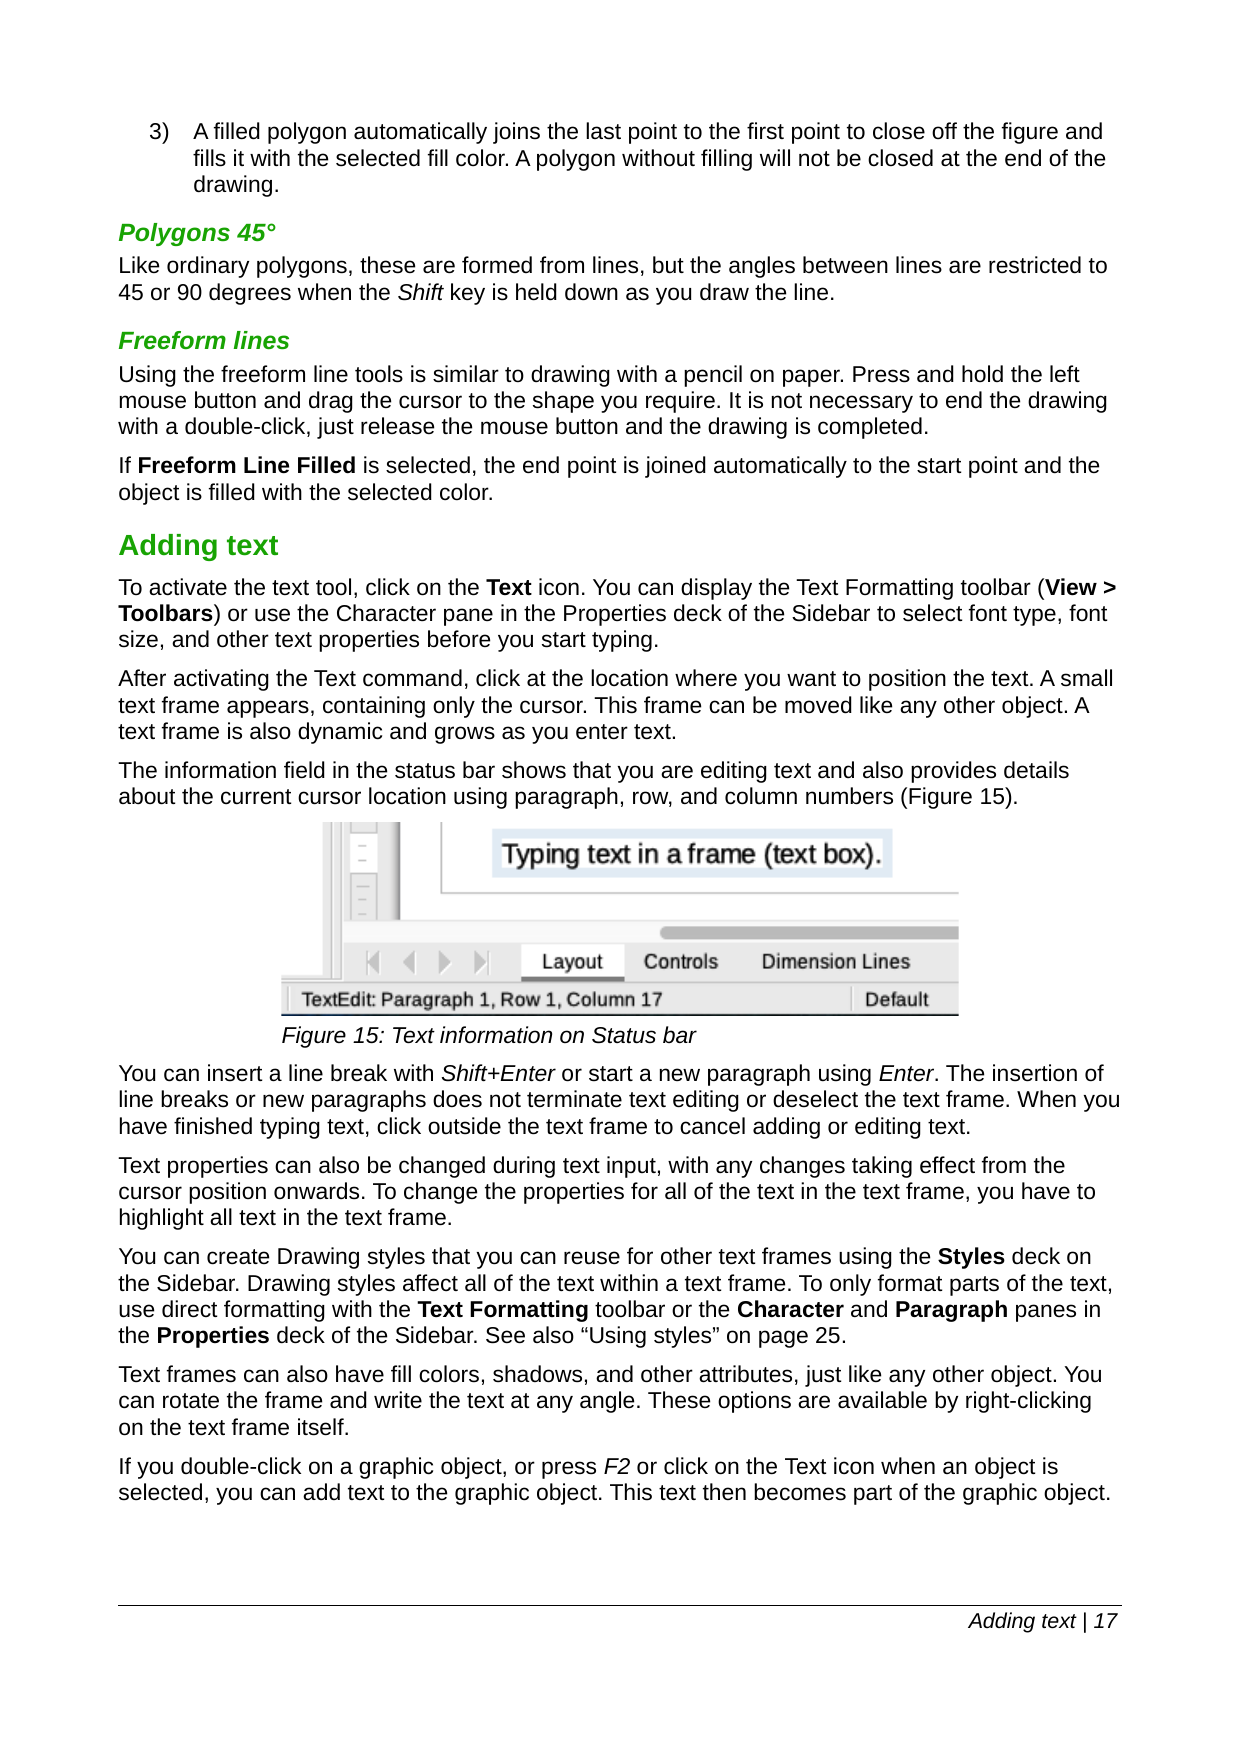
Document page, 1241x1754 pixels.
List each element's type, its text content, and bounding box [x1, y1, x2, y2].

text If Freeform Line Filled is selected, the end point is joined automatically to the start point and the object is filled with the selected color. [118, 452, 1122, 505]
list Text properties can also be changed during text input, with any changes taking effect from the cursor position onwards. To change the properties for all of the text in the text frame, you have to highlight all text in the text frame. [118, 1152, 1122, 1231]
list A filled polygon automatically joins the last point to the first point to close off the figure and fills it with the selected fill color. A polygon without filling will not be closed at the end of the drawing. [169, 118, 1122, 197]
subtitle Polygons 45° [118, 218, 1122, 247]
list Figure 15: Text information on Status bar [281, 1016, 959, 1048]
list The information field in the status bar shows that you are editing text and also provides details about the current cursor location using paragraph, row, and column numbers (Figure 15). [118, 757, 1122, 809]
subtitle Freeform lines [118, 326, 1122, 354]
text You can create Drawing styles that you can reuse for other text frames using the Styles deck on the Sidebar. Drawing styles affect all of the text within a text frame. To only format parts of the text, use direct formatting with the Text Formatting toolbar or the Character and Paragraph panes in the Properties deck of the Sidebar. See also “Using styles” on page 25. [118, 1243, 1122, 1349]
picture [281, 822, 959, 1016]
text To activate the text tool, click on the Text icon. You can display the Text Formatting toolbar (View > Toolbars) or use the Character pane in the Properties deck of the Sidebar to select font type, font size, and other text properties before you start typing. [118, 574, 1122, 653]
list You can insert a line break with Shift+Enter or start a new paragraph using Enter. The insertion of line breaks or new paragraphs does not terminate text editing or deselect the text frame. When you have finished typing text, click outside the text frame to cancel adding or editing text. [118, 1060, 1122, 1139]
text Using the freeform line tools is similar to drawing with a pencil on paper. Press and hold the left mouse button and drag the cursor to the shape you require. It is not necessary to end the drawing with a double-click, just release the mouse button and the drawing is completed. [118, 361, 1122, 439]
subtitle Adding text [118, 528, 1122, 562]
list After activating the Text command, click at the location where you want to position the text. A small text frame appears, containing only the cursor. This frame can be moved like any other object. A text frame is also dynamic and grows as you enter text. [118, 665, 1122, 744]
text Text frames can also have fill colors, shadows, and other attributes, just like any other object. You can rotate the frame and write the text at any angle. These options are available by right-clicking on the text frame itself. [118, 1361, 1122, 1440]
text Like ordinary polygons, these are formed from lines, but the angles between lines are restricted to 45 or 90 degrees when the Shift key is held down as you draw the line. [118, 252, 1122, 305]
text If you double-click on a graphic object, or press F2 or click on the Text icon when an object is selected, you can add text to the graphic object. This text then becomes part of the graphic object. [118, 1453, 1122, 1505]
